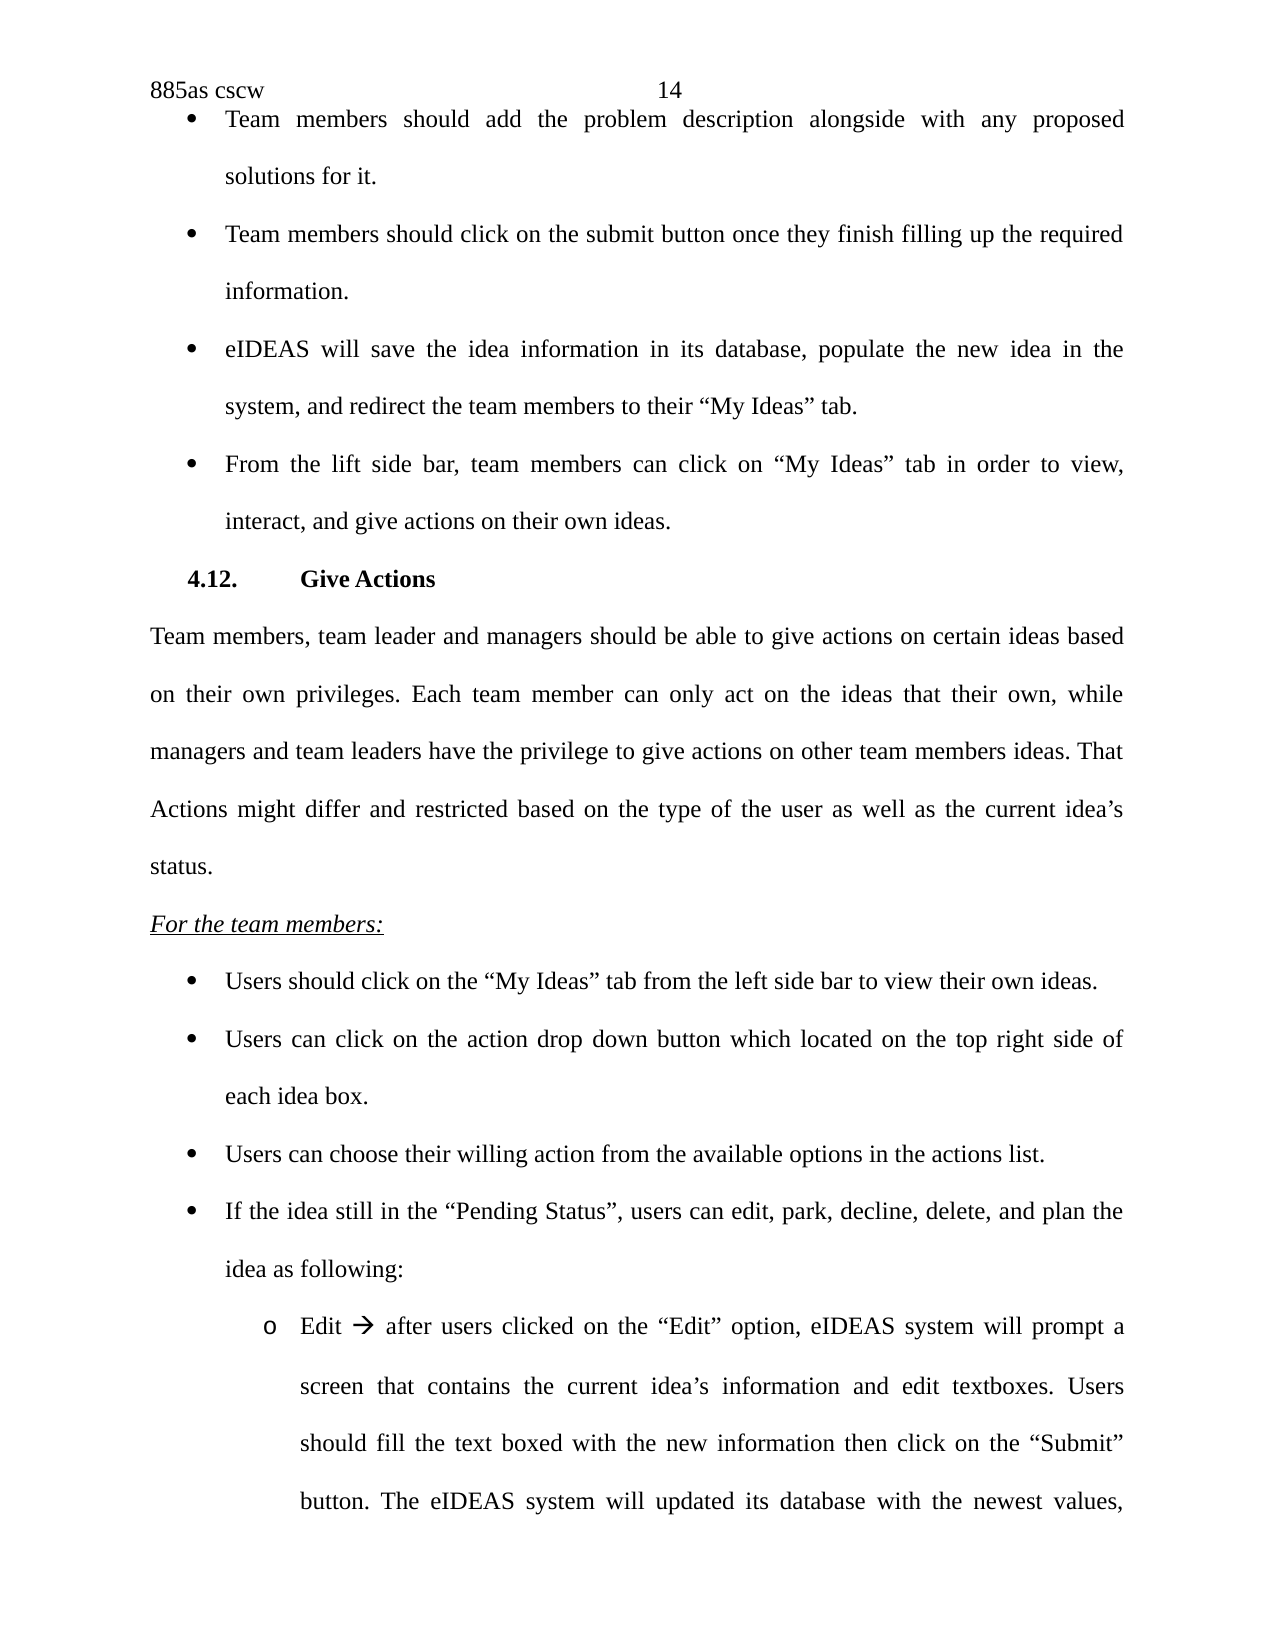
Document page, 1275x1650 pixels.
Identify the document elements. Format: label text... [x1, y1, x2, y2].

subtitle Give Actions [187, 564, 1125, 592]
list Edit  after users clicked on the “Edit” option, eIDEAS system will prompt a screen that contains the current idea’s information and edit textboxes. Users should fill the text boxed with the new information then click on the “Submit” button. The eIDEAS system will updated its database with the newest values, [262, 1311, 1125, 1514]
list Team members should add the problem description alongside with any proposed solutions for it. [187, 104, 1125, 190]
text Team members, team leader and managers should be able to give actions on certain ideas based on their own privileges. Each team member can only act on the ideas that their own, while managers and team leaders have the privilege to give actions on other team members ideas. That Actions might differ and restricted based on the type of the user as well as the current idea’s status. [150, 621, 1125, 880]
list eIDEAS will save the idea information in its database, populate the new idea in the system, and redirect the team members to their “My Ideas” tab. [187, 334, 1125, 420]
list From the lift side bar, team members can click on “My Ideas” tab in order to view, interact, and give actions on their own ideas. [187, 449, 1125, 535]
list Users should click on the “My Ideas” tab from the left side bar to view their own ideas. [187, 966, 1125, 995]
list Team members should click on the submit button once they finish filling up the required information. [187, 219, 1125, 305]
list Users can click on the action drop down button which located on the top right side of each idea box. [187, 1024, 1125, 1110]
text For the team members: [150, 909, 1125, 937]
list If the idea still in the “Pending Status”, users can edit, park, decline, delete, and plan the idea as following: [187, 1196, 1125, 1282]
list Users can choose their willing action from the available options in the actions list. [187, 1139, 1125, 1167]
